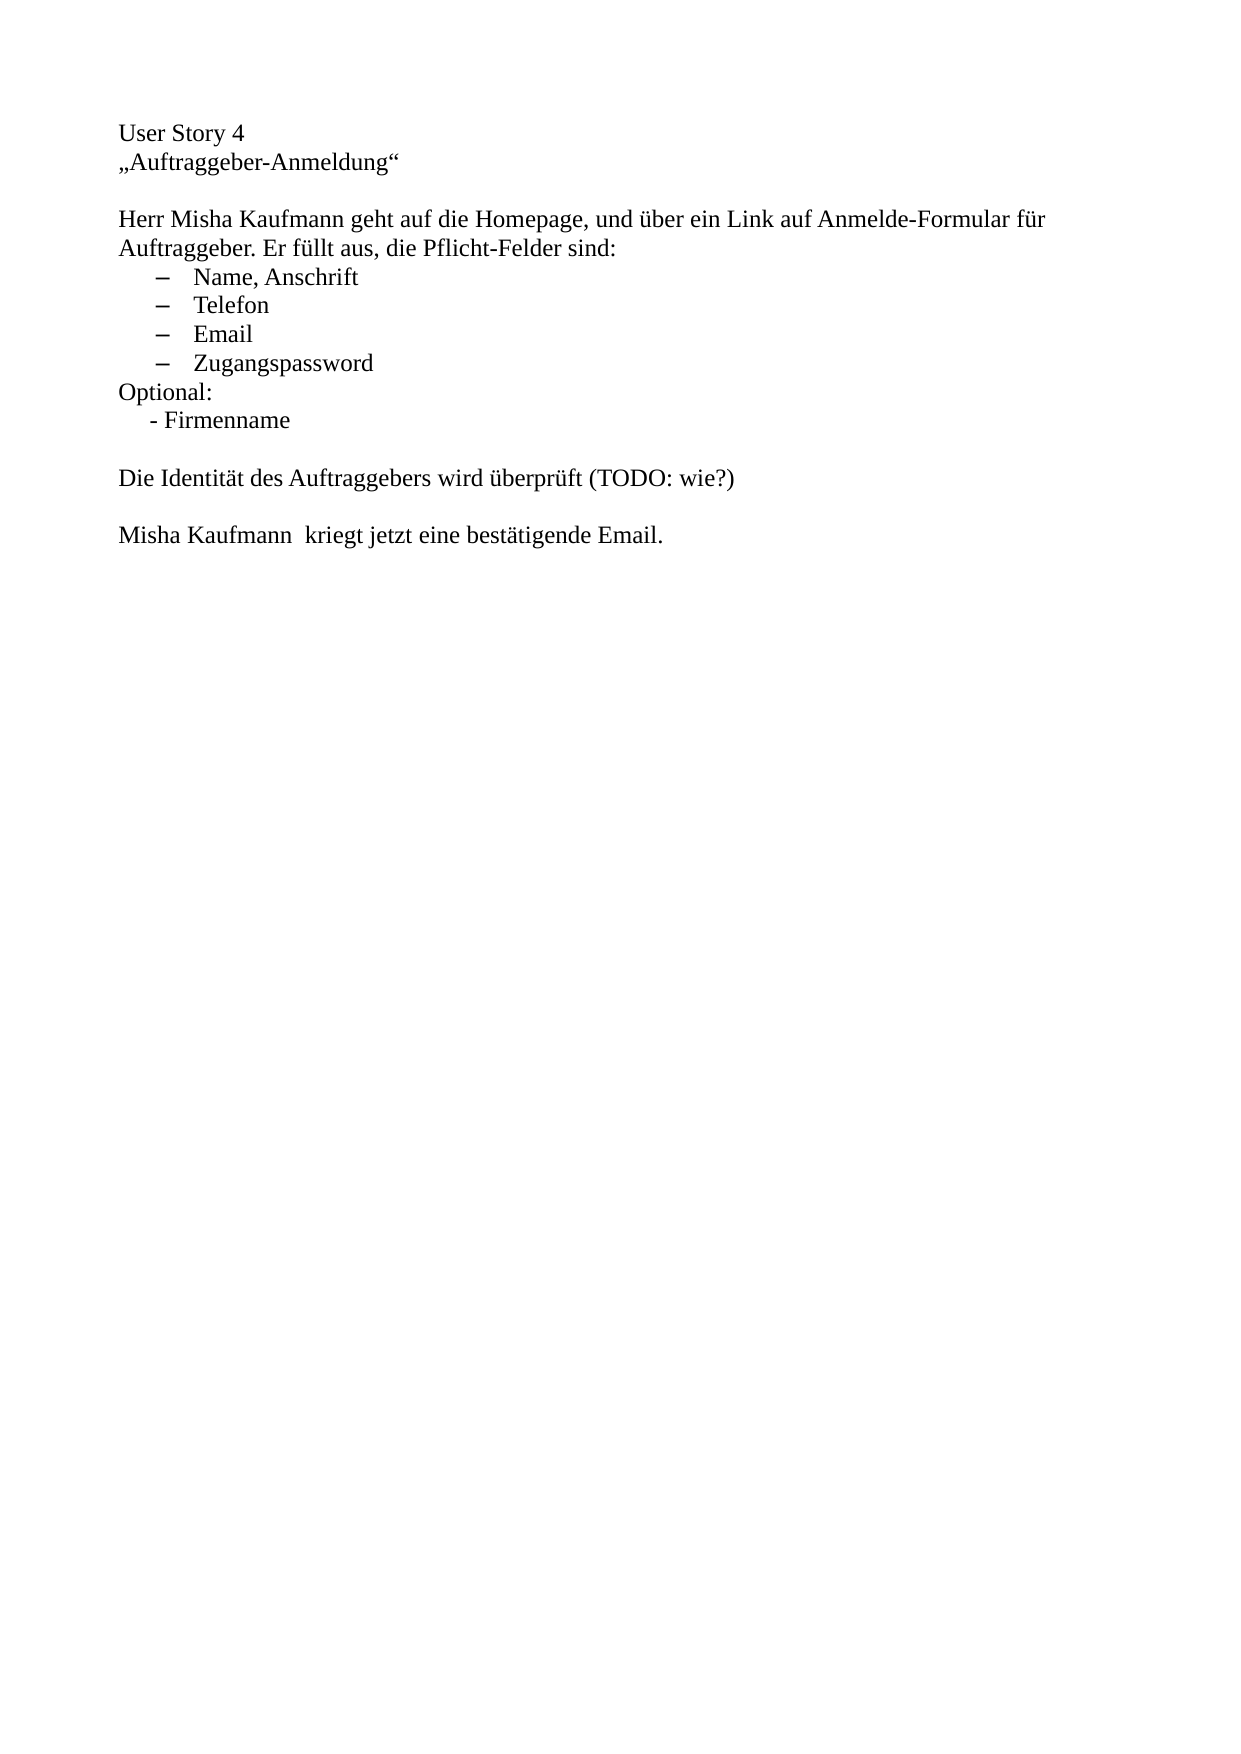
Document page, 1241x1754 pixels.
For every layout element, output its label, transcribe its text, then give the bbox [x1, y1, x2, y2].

list Email [156, 319, 1122, 348]
text Die Identität des Auftraggebers wird überprüft (TODO: wie?) [118, 463, 1122, 492]
text Optional: [118, 377, 1122, 406]
list Telefon [156, 291, 1122, 319]
text User Story 4 [118, 118, 1122, 147]
text Herr Misha Kaufmann geht auf die Homepage, und über ein Link auf Anmelde-Formular für Auftraggeber. Er füllt aus, die Pflicht-Felder sind: [118, 204, 1122, 262]
list Name, Anschrift [156, 262, 1122, 291]
text Misha Kaufmann kriegt jetzt eine bestätigende Email. [118, 521, 1122, 549]
list Zugangspassword [156, 348, 1122, 377]
text „Auftraggeber-Anmeldung“ [118, 147, 1122, 176]
text - Firmenname [118, 406, 1122, 434]
